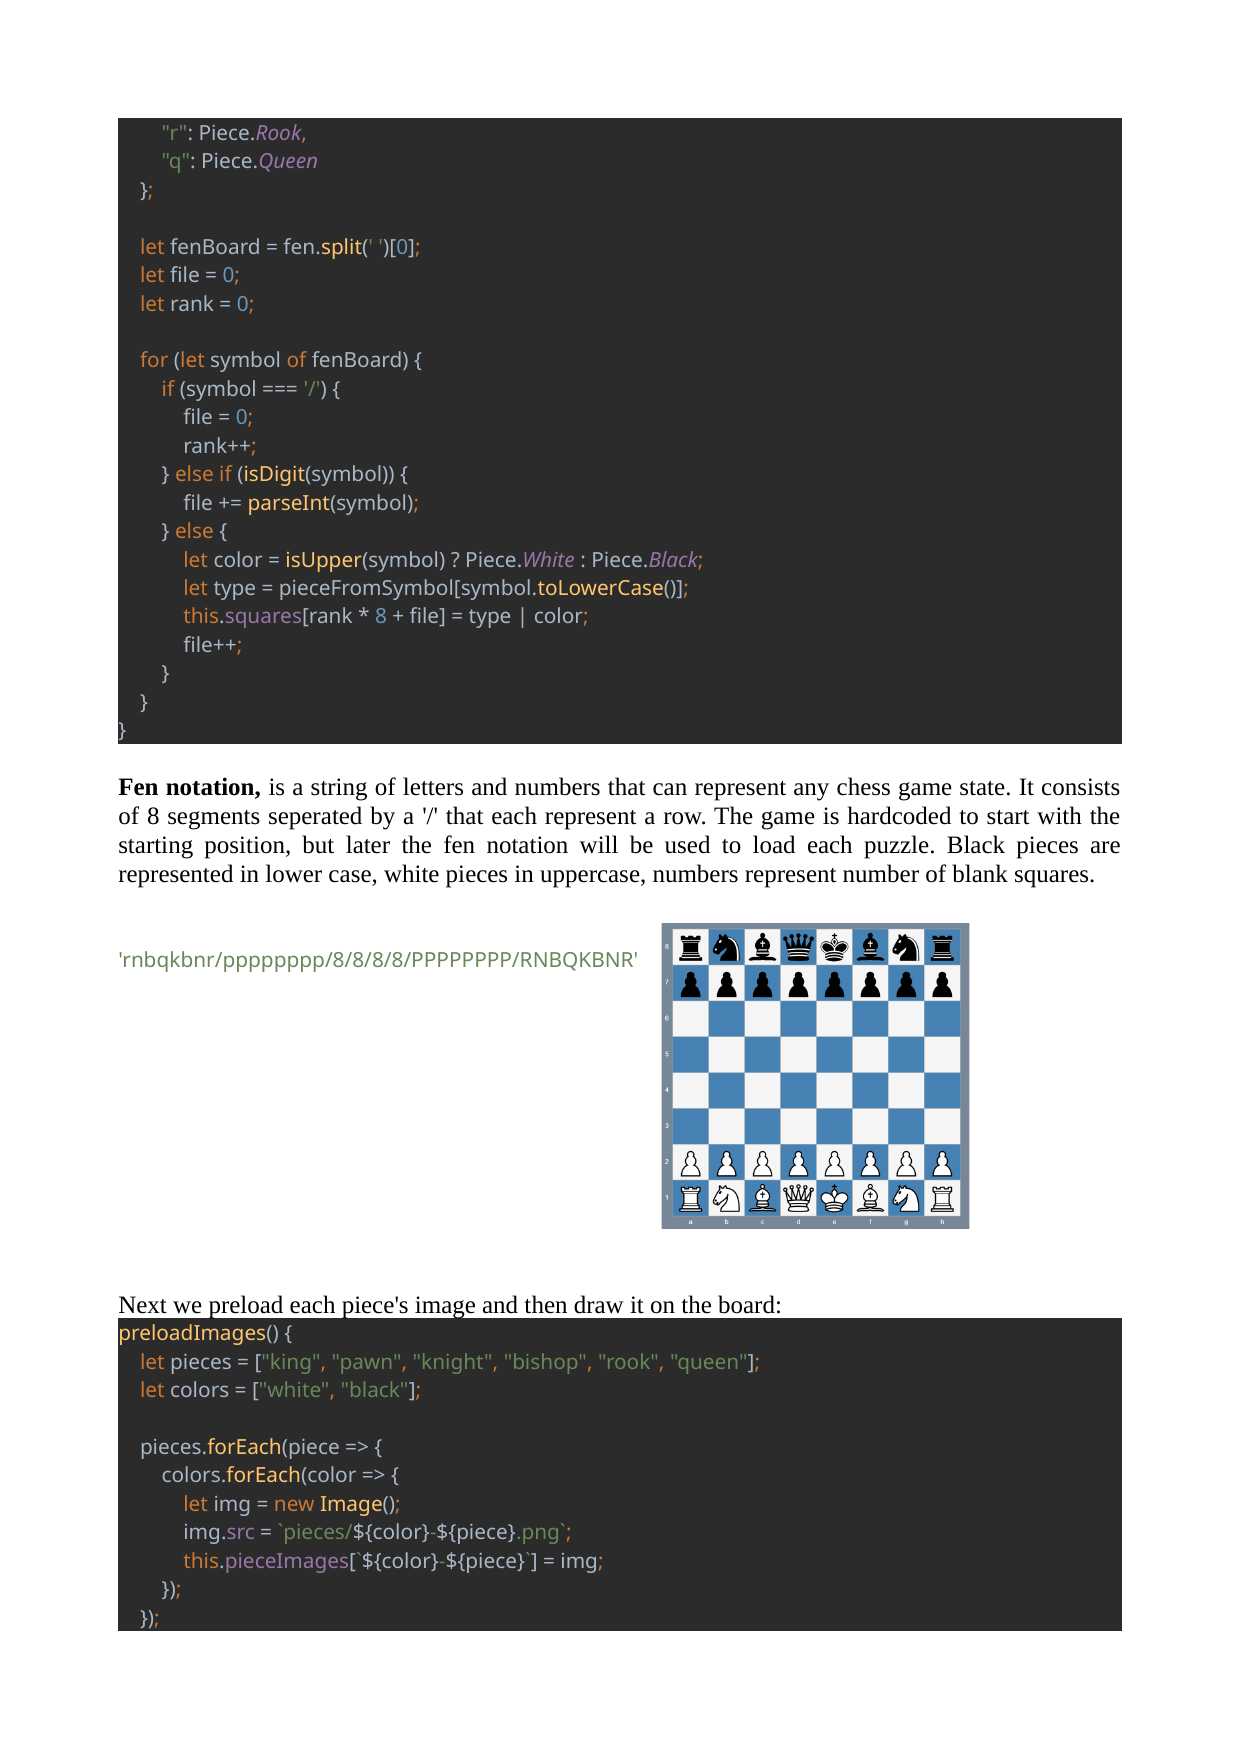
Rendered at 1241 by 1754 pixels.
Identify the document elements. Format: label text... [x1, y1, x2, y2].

text "r": Piece.Rook, "q": Piece.Queen }; let fenBoard = fen.split(' ')[0]; let file = 0; let rank = 0; for (let symbol of fenBoard) { if (symbol === '/') { file = 0; rank++; } else if (isDigit(symbol)) { file += parseInt(symbol); } else { let color = isUpper(symbol) ? Piece.White : Piece.Black; let type = pieceFromSymbol[symbol.toLowerCase()]; this.squares[rank * 8 + file] = type | color; file++; } } } [118, 118, 1122, 744]
picture [661, 923, 970, 1229]
text 'rnbqkbnr/pppppppp/8/8/8/8/PPPPPPPP/RNBQKBNR' [118, 916, 1122, 973]
text preloadImages() { let pieces = ["king", "pawn", "knight", "bishop", "rook", "queen"]; let colors = ["white", "black"]; pieces.forEach(piece => { colors.forEach(color => { let img = new Image(); img.src = `pieces/${color}-${piece}.png`; this.pieceImages[`${color}-${piece}`] = img; }); }); [118, 1318, 1122, 1631]
text Fen notation, is a string of letters and numbers that can represent any chess game state. It consists of 8 segments seperated by a '/' that each represent a row. The game is hardcoded to start with the starting position, but later the fen notation will be used to load each puzzle. Black pieces are represented in lower case, white pieces in uppercase, numbers represent number of blank squares. [118, 772, 1122, 887]
text Next we preload each piece's image and then draw it on the board: [118, 1290, 1122, 1318]
